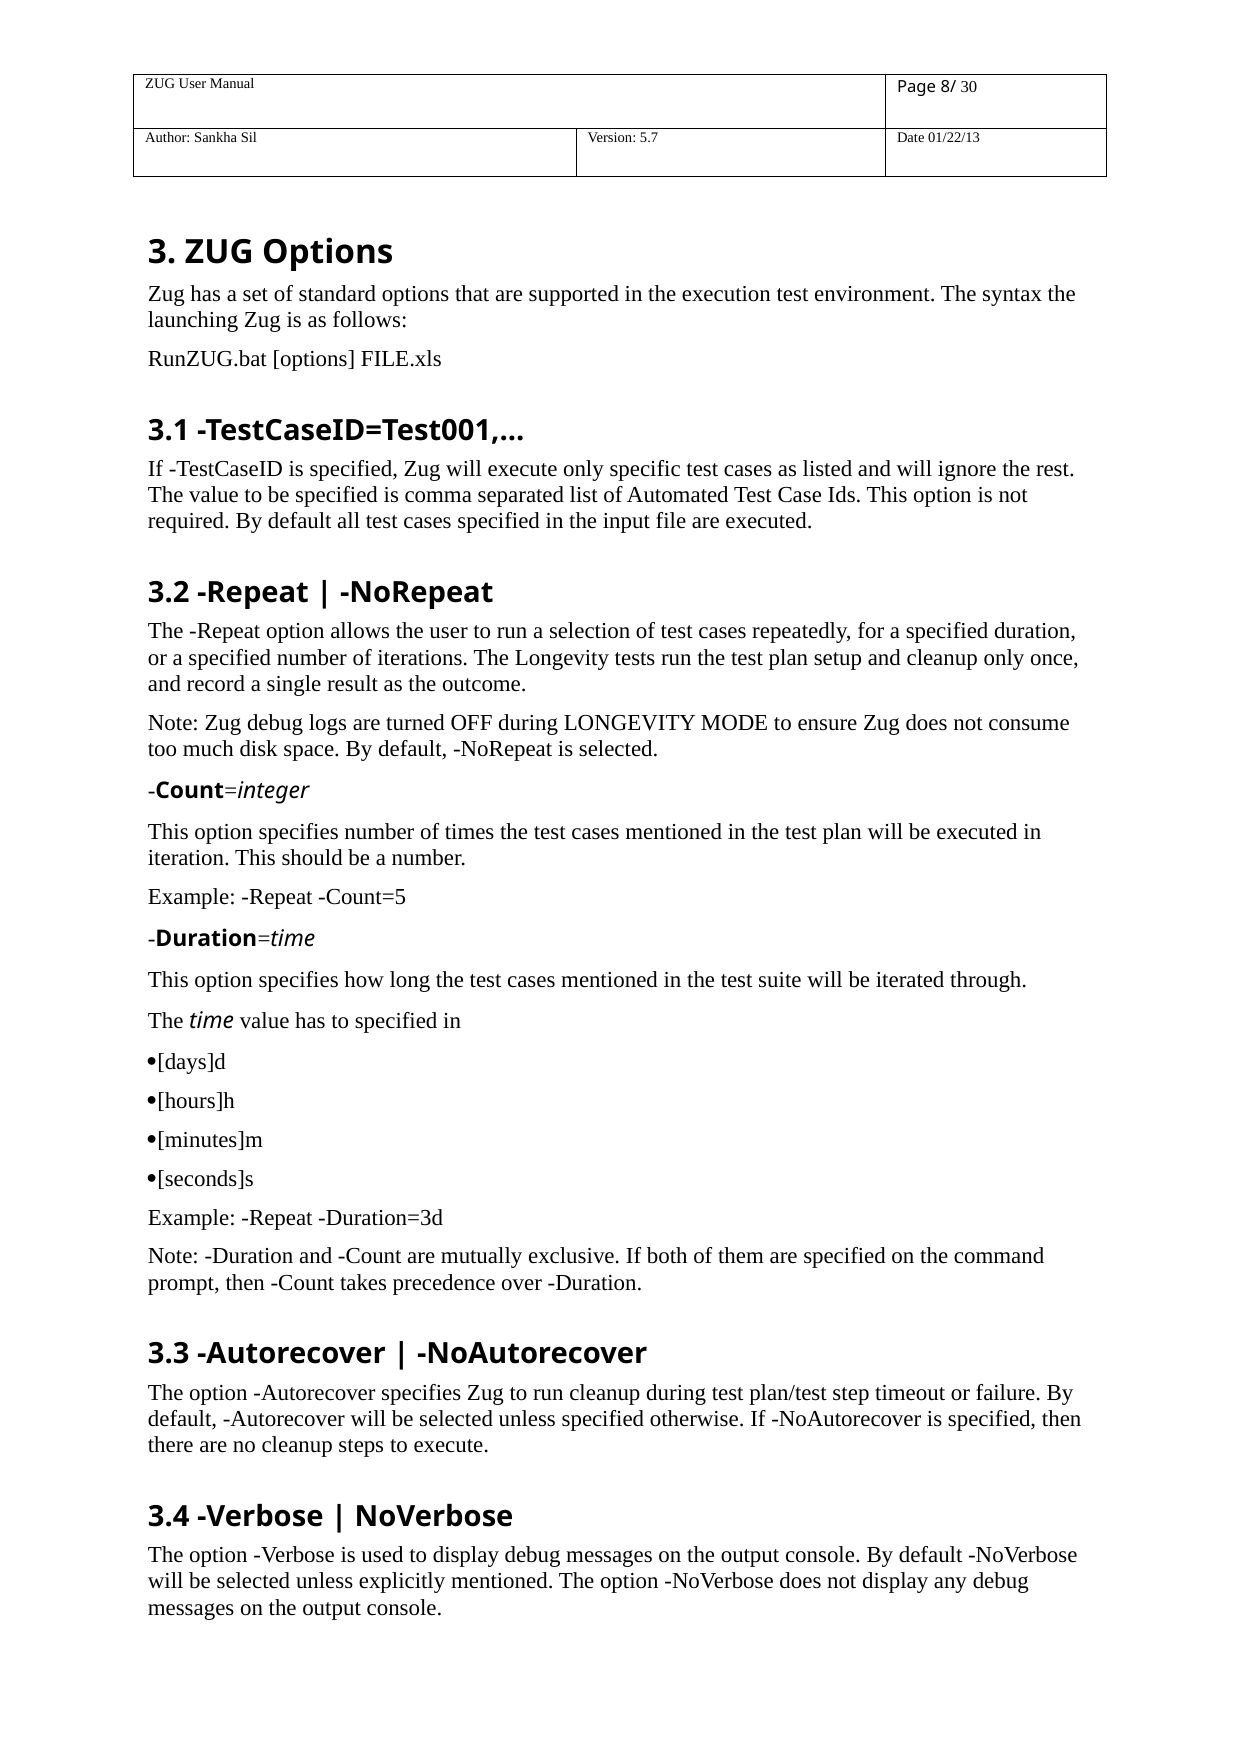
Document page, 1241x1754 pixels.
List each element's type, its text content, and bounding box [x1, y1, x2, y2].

list [minutes]m [148, 1126, 1092, 1152]
text Note: Zug debug logs are turned OFF during LONGEVITY MODE to ensure Zug does not consume too much disk space. By default, -NoRepeat is selected. [148, 709, 1092, 762]
subtitle 3.4 -Verbose | NoVerbose [148, 1495, 1092, 1535]
text The -Repeat option allows the user to run a selection of test cases repeatedly, for a specified duration, or a specified number of iterations. The Longevity tests run the test plan setup and cleanup only once, and record a single result as the outcome. [148, 617, 1092, 696]
text The time value has to specified in [148, 1004, 1092, 1036]
text Note: -Duration and -Count are mutually exclusive. If both of them are specified on the command prompt, then -Count takes precedence over -Duration. [148, 1242, 1092, 1295]
text Example: -Repeat -Duration=3d [148, 1204, 1092, 1230]
list [hours]h [148, 1087, 1092, 1113]
text Example: -Repeat -Count=5 [148, 883, 1092, 909]
subtitle . ZUG Options [148, 228, 1092, 273]
text -Count=integer [148, 774, 1092, 805]
subtitle 3.2 -Repeat | -NoRepeat [148, 571, 1092, 611]
list [seconds]s [148, 1165, 1092, 1191]
text If -TestCaseID is specified, Zug will execute only specific test cases as listed and will ignore the rest. The value to be specified is comma separated list of Automated Test Case Ids. This option is not required. By default all test cases specified in the input file are executed. [148, 455, 1092, 534]
text Zug has a set of standard options that are supported in the execution test environment. The syntax the launching Zug is as follows: [148, 280, 1092, 332]
text RunZUG.bat [options] FILE.xls [148, 345, 1092, 371]
subtitle 3.1 -TestCaseID=Test001,... [148, 409, 1092, 448]
list [days]d [148, 1048, 1092, 1074]
text The option -Verbose is used to display debug messages on the output console. By default -NoVerbose will be selected unless explicitly mentioned. The option -NoVerbose does not display any debug messages on the output console. [148, 1541, 1092, 1620]
text -Duration=time [148, 922, 1092, 953]
subtitle 3.3 -Autorecover | -NoAutorecover [148, 1333, 1092, 1372]
text This option specifies number of times the test cases mentioned in the test plan will be executed in iteration. This should be a number. [148, 818, 1092, 871]
text The option -Autorecover specifies Zug to run cleanup during test plan/test step timeout or failure. By default, -Autorecover will be selected unless specified otherwise. If -NoAutorecover is specified, then there are no cleanup steps to execute. [148, 1379, 1092, 1458]
text This option specifies how long the test cases mentioned in the test suite will be iterated through. [148, 966, 1092, 992]
